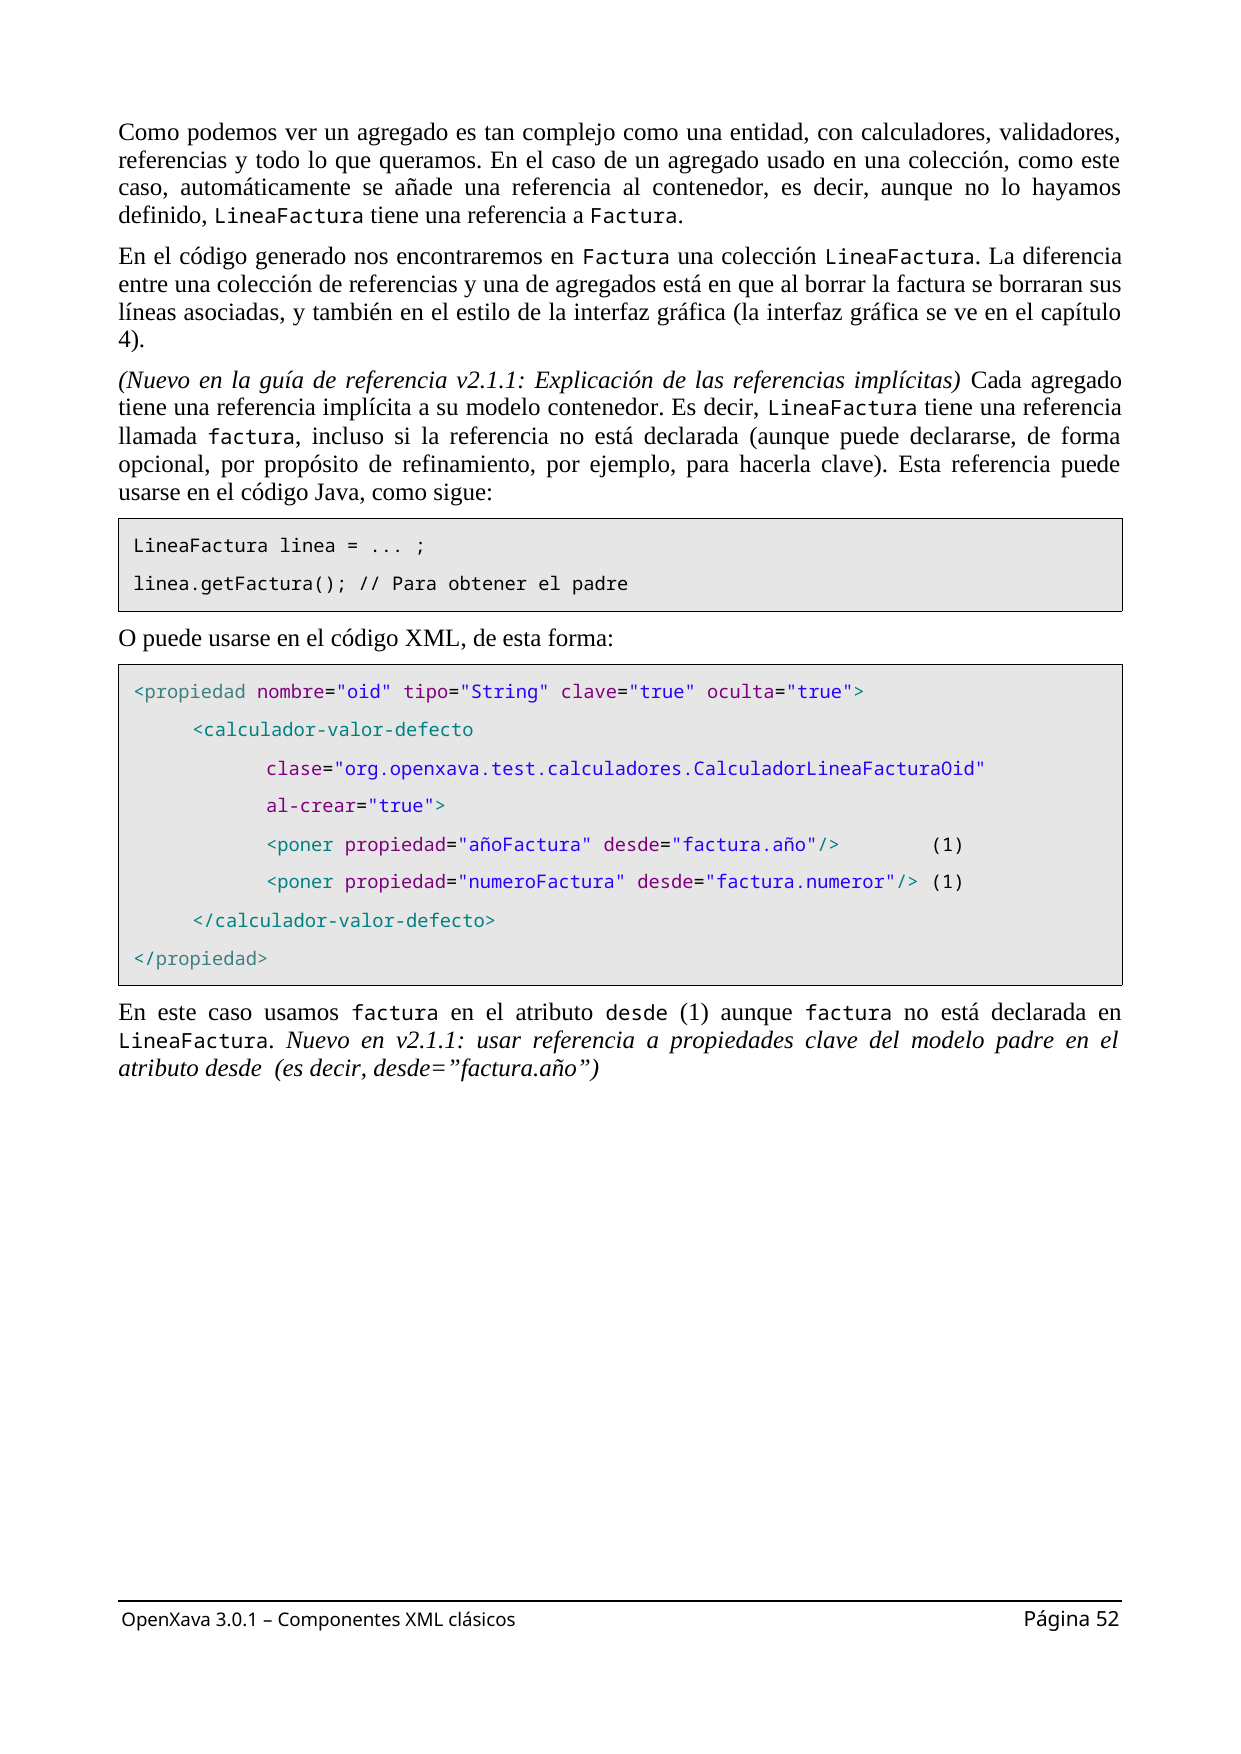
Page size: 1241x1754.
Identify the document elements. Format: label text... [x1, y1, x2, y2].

text Como podemos ver un agregado es tan complejo como una entidad, con calculadores, validadores, referencias y todo lo que queramos. En el caso de un agregado usado en una colección, como este caso, automáticamente se añade una referencia al contenedor, es decir, aunque no lo hayamos definido, LineaFactura tiene una referencia a Factura. [118, 118, 1122, 229]
text <poner propiedad="numeroFactura" desde="factura.numeror"/> (1) [119, 854, 1122, 892]
text </propiedad> [119, 930, 1122, 985]
text O puede usarse en el código XML, de esta forma: [118, 624, 1122, 651]
text <propiedad nombre="oid" tipo="String" clave="true" oculta="true"> [119, 665, 1122, 702]
text En el código generado nos encontraremos en Factura una colección LineaFactura. La diferencia entre una colección de referencias y una de agregados está en que al borrar la factura se borraran sus líneas asociadas, y también en el estilo de la interfaz gráfica (la interfaz gráfica se ve en el capítulo 4). [118, 242, 1122, 353]
text clase="org.openxava.test.calculadores.CalculadorLineaFacturaOid" [119, 740, 1122, 778]
text linea.getFactura(); // Para obtener el padre [119, 556, 1122, 611]
text <calculador-valor-defecto [119, 702, 1122, 740]
text </calculador-valor-defecto> [119, 892, 1122, 930]
text <poner propiedad="añoFactura" desde="factura.año"/> (1) [119, 816, 1122, 854]
text En este caso usamos factura en el atributo desde (1) aunque factura no está declarada en LineaFactura. Nuevo en v2.1.1: usar referencia a propiedades clave del modelo padre en el atributo desde (es decir, desde=”factura.año”) [118, 998, 1122, 1082]
text al-crear="true"> [119, 778, 1122, 816]
text LineaFactura linea = ... ; [119, 519, 1122, 556]
text (Nuevo en la guía de referencia v2.1.1: Explicación de las referencias implícitas) Cada agregado tiene una referencia implícita a su modelo contenedor. Es decir, LineaFactura tiene una referencia llamada factura, incluso si la referencia no está declarada (aunque puede declararse, de forma opcional, por propósito de refinamiento, por ejemplo, para hacerla clave). Esta referencia puede usarse en el código Java, como sigue: [118, 366, 1122, 505]
